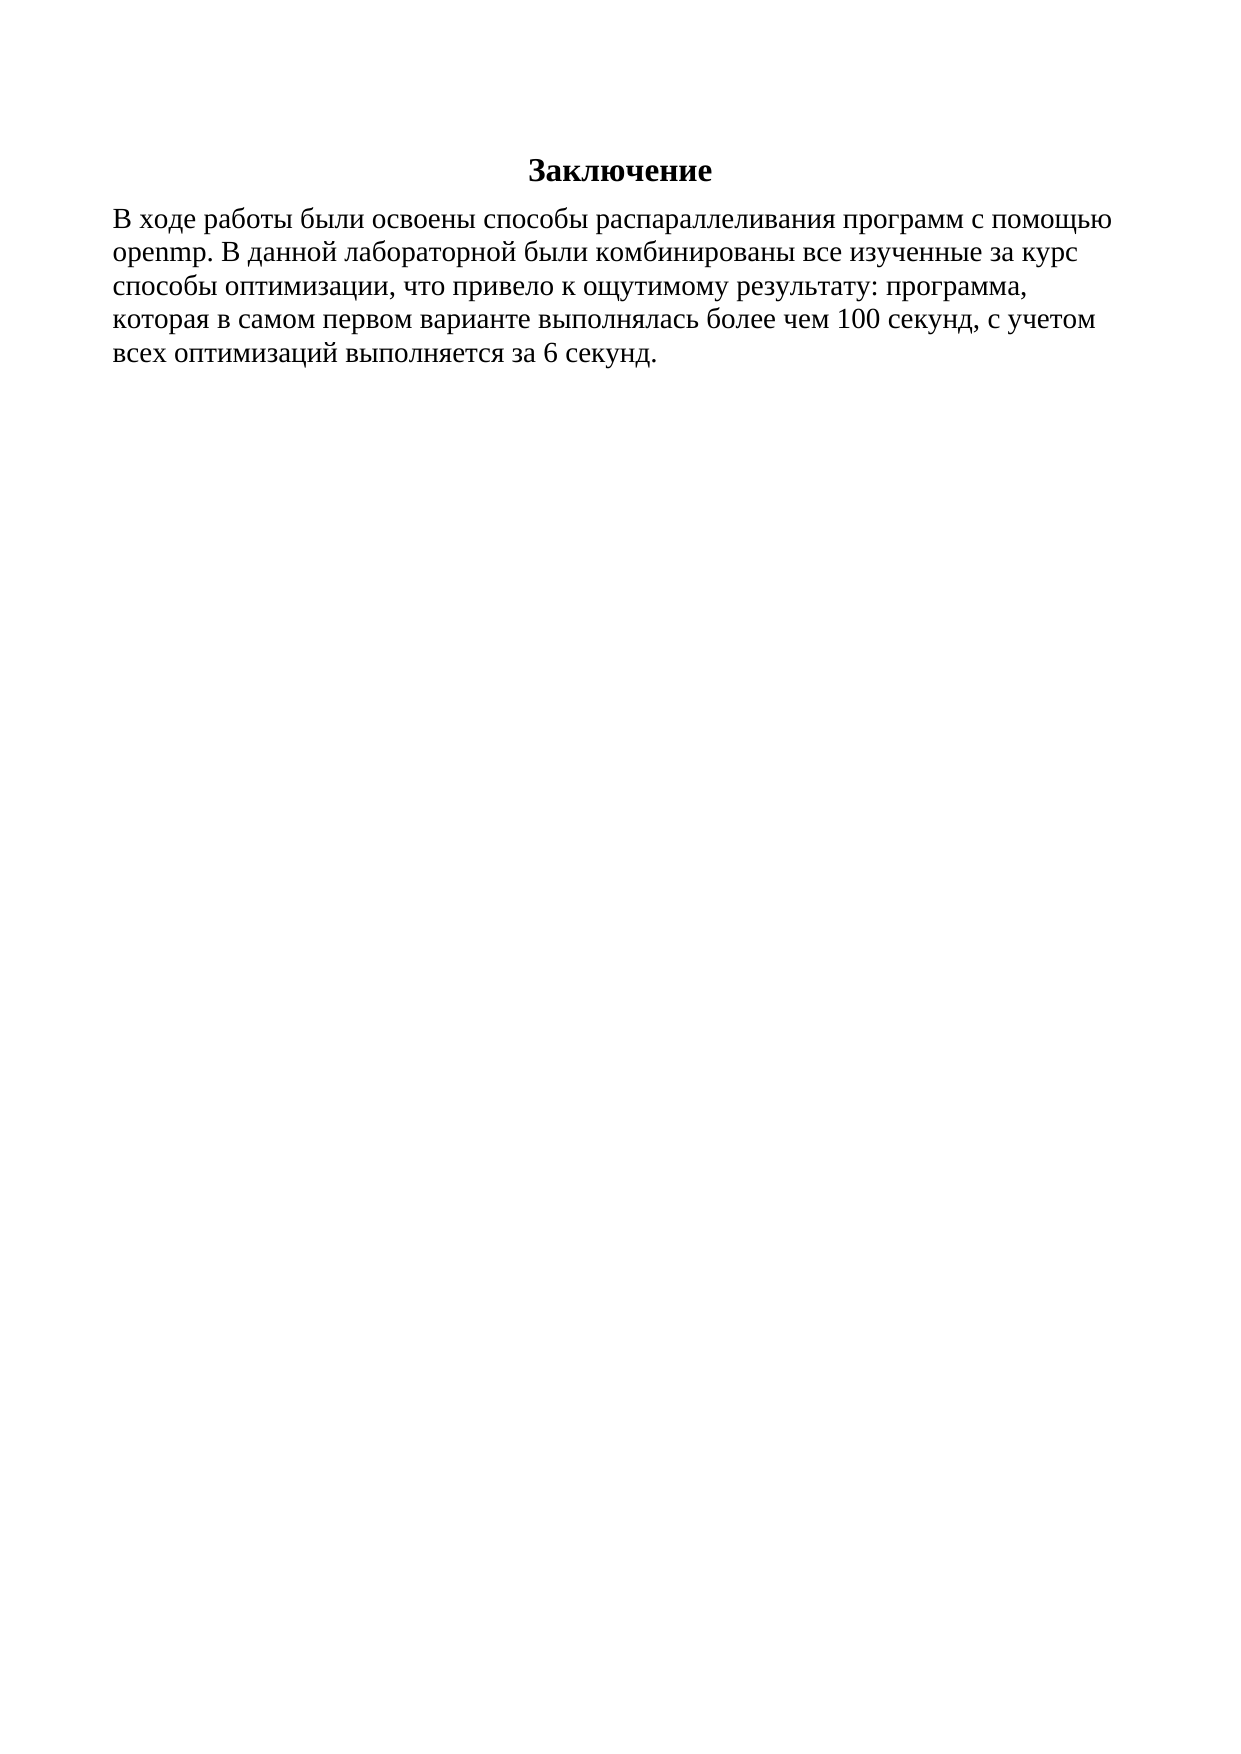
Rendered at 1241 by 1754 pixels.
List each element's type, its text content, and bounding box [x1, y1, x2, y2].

text В ходе работы были освоены способы распараллеливания программ с помощью openmp. В данной лабораторной были комбинированы все изученные за курс способы оптимизации, что привело к ощутимому результату: программа, которая в самом первом варианте выполнялась более чем 100 секунд, с учетом всех оптимизаций выполняется за 6 секунд. [112, 201, 1128, 368]
text Заключение [112, 150, 1128, 188]
